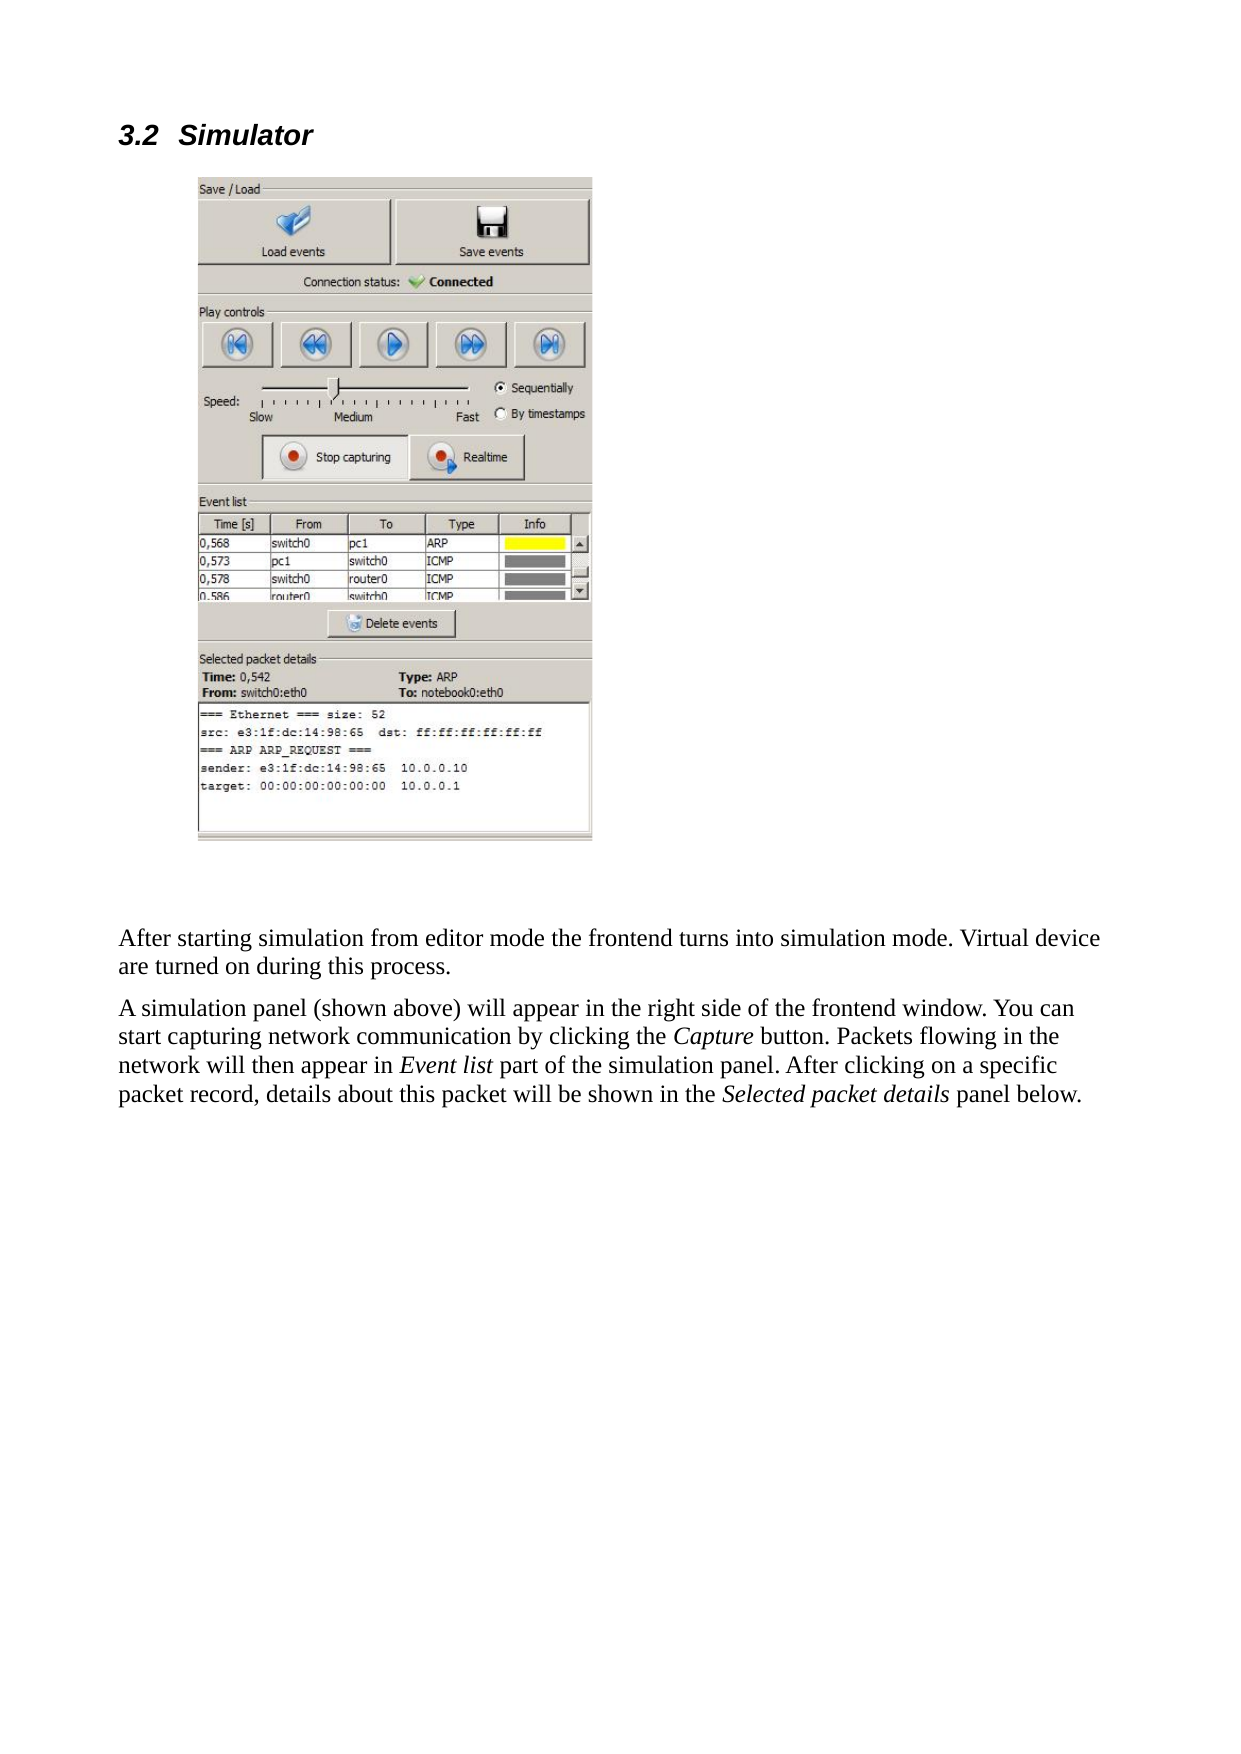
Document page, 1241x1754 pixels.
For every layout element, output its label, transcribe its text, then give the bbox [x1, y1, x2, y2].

text After starting simulation from editor mode the frontend turns into simulation mode. Virtual device are turned on during this process. [118, 923, 1122, 980]
picture [197, 177, 593, 841]
subtitle Simulator [118, 118, 1122, 152]
text A simulation panel (shown above) will appear in the right side of the frontend window. You can start capturing network communication by clicking the Capture button. Packets flowing in the network will then appear in Event list part of the simulation panel. After clicking on a specific packet record, details about this packet will be shown in the Selected packet details panel below. [118, 993, 1122, 1108]
